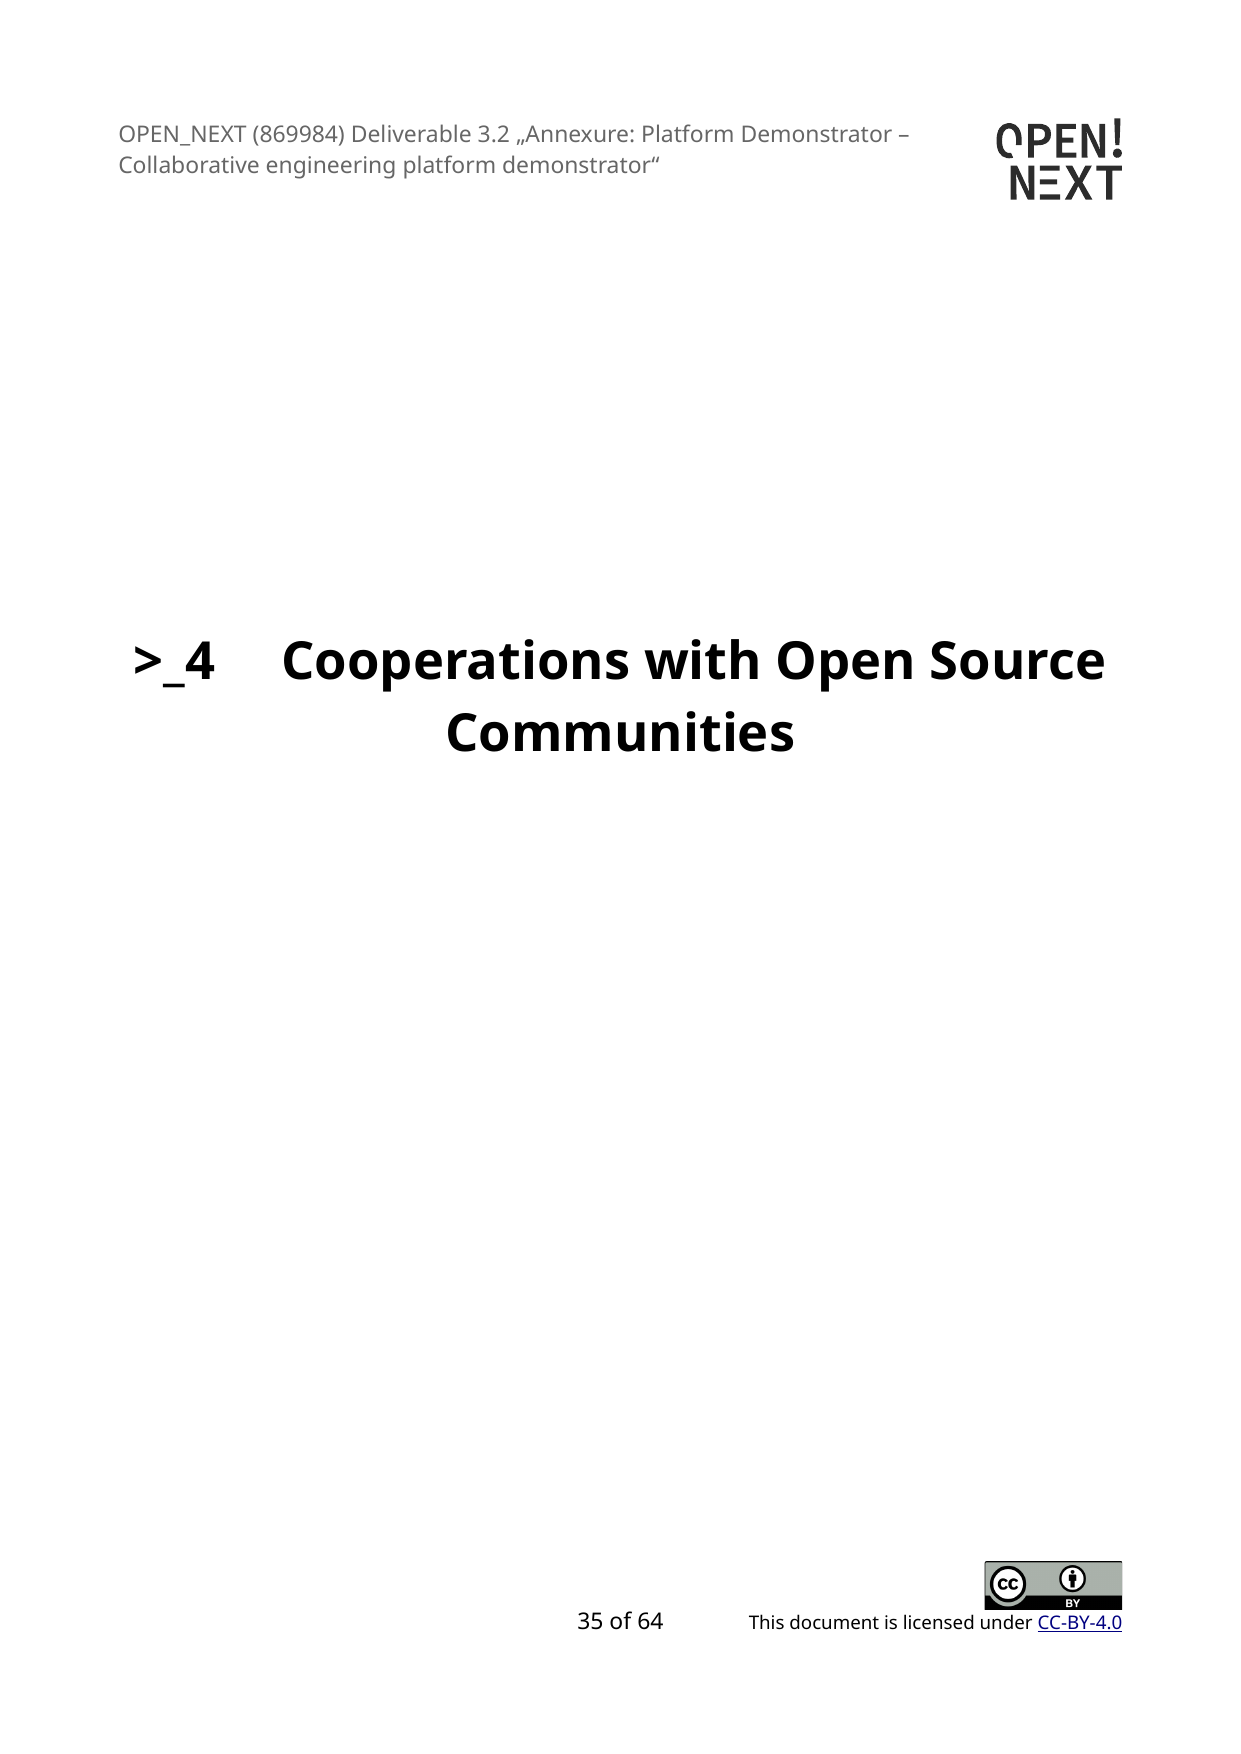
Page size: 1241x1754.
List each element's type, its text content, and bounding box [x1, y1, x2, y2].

picture [984, 1561, 1123, 1610]
subtitle Cooperations with Open Source Communities [118, 623, 1122, 767]
